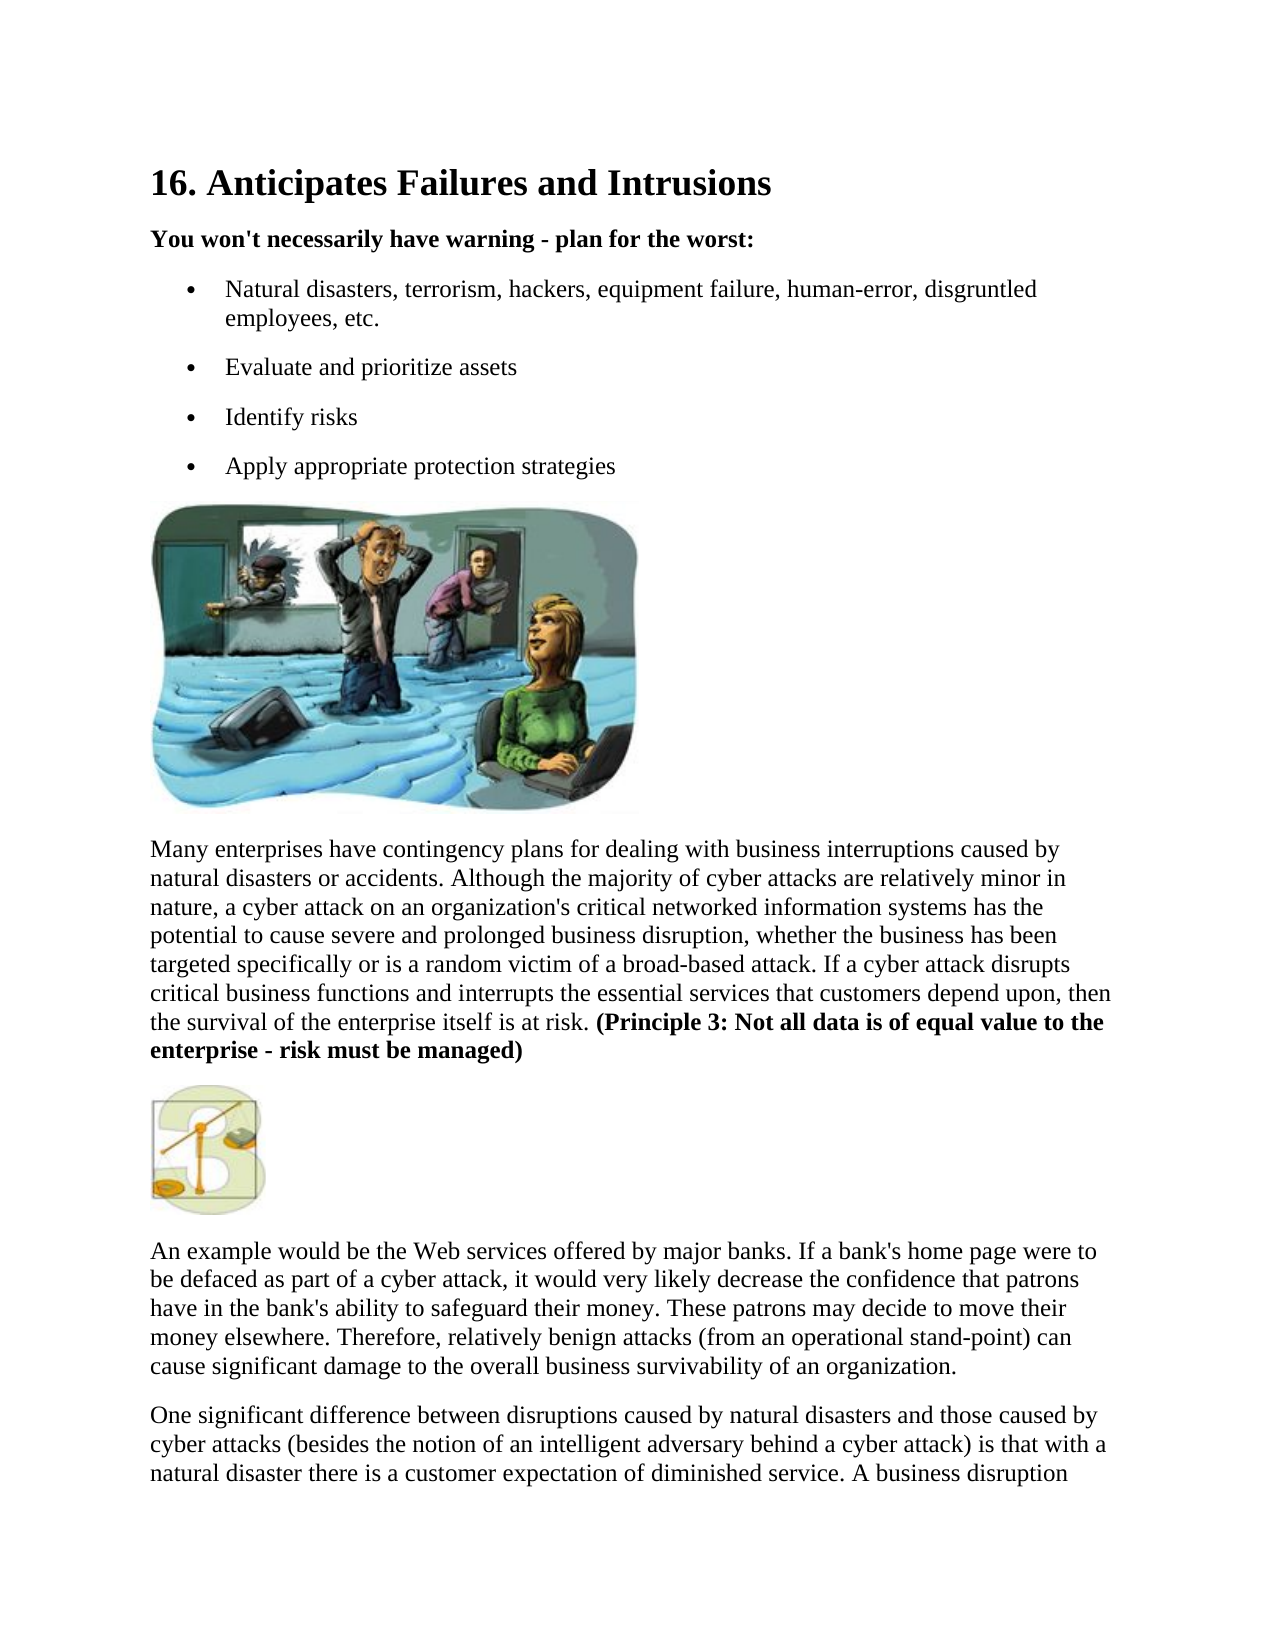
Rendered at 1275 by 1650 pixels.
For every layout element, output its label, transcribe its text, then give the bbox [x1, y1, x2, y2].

text An example would be the Web services offered by major banks. If a bank's home page were to be defaced as part of a cyber attack, it would very likely decrease the confidence that patrons have in the bank's ability to safeguard their money. These patrons may decide to move their money elsewhere. Therefore, relatively benign attacks (from an operational stand-point) can cause significant damage to the overall business survivability of an organization. [150, 1236, 1125, 1379]
list Identify risks [187, 402, 1125, 431]
text One significant difference between disruptions caused by natural disasters and those caused by cyber attacks (besides the notion of an intelligent adversary behind a cyber attack) is that with a natural disaster there is a customer expectation of diminished service. A business disruption [150, 1400, 1125, 1487]
list Natural disasters, terrorism, hackers, equipment failure, human-error, disgruntled employees, etc. [187, 274, 1125, 331]
subtitle 16. Anticipates Failures and Intrusions [150, 160, 1125, 203]
text You won't necessarily have warning - plan for the worst: [150, 224, 1125, 253]
text Many enterprises have contingency plans for dealing with business interruptions caused by natural disasters or accidents. Although the majority of cyber attacks are relatively minor in nature, a cyber attack on an organization's critical networked information systems has the potential to cause severe and prolonged business disruption, whether the business has been targeted specifically or is a random victim of a broad-based attack. If a cyber attack disrupts critical business functions and interrupts the essential services that customers depend upon, then the survival of the enterprise itself is at risk. (Principle 3: Not all data is of equal value to the enterprise - risk must be managed) [150, 834, 1125, 1064]
list Evaluate and prioritize assets [187, 352, 1125, 381]
list Apply appropriate protection strategies [187, 451, 1125, 480]
